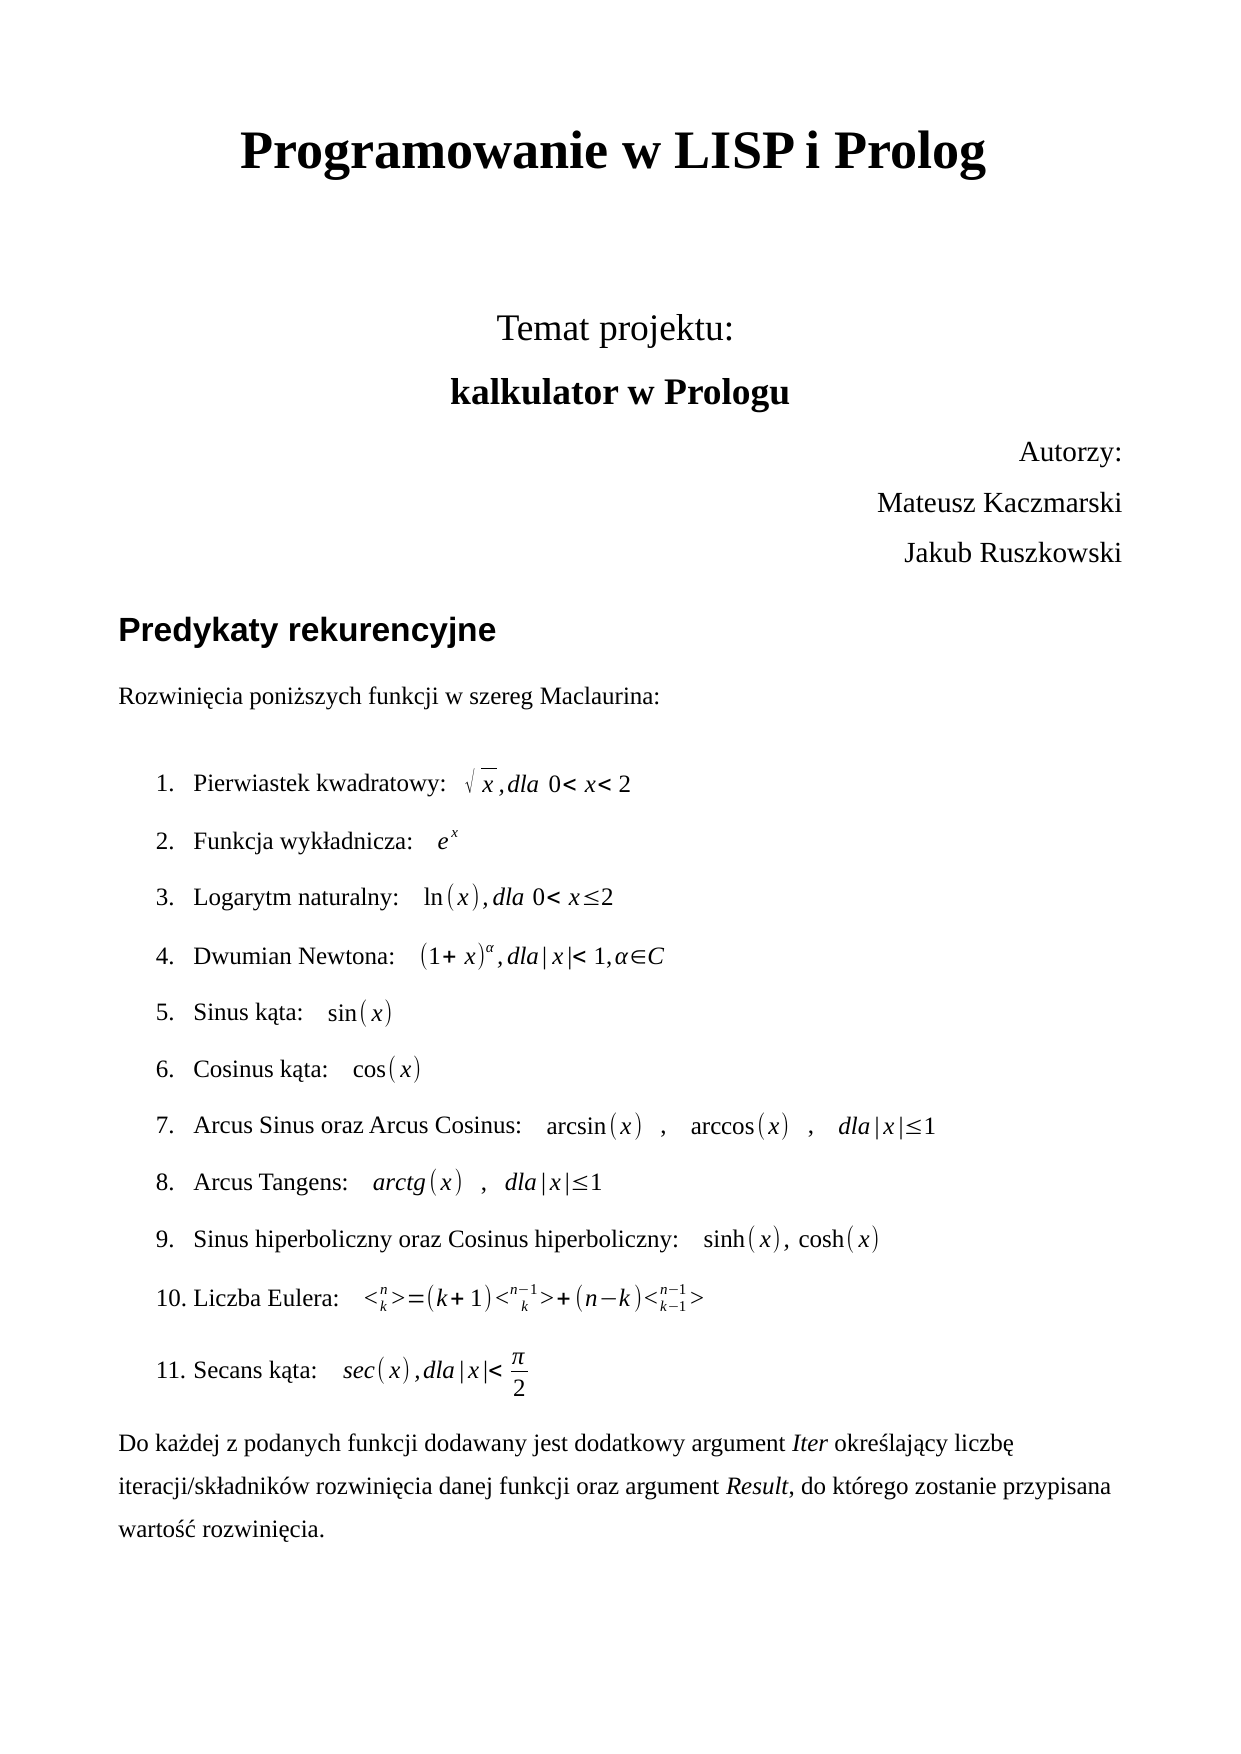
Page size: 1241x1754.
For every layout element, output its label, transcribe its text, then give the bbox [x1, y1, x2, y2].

list Funkcja wykładnicza: [156, 824, 1122, 855]
list Cosinus kąta: [156, 1054, 1122, 1084]
list Pierwiastek kwadratowy: [156, 767, 1122, 797]
list Dwumian Newtona: [156, 938, 1122, 971]
list Arcus Sinus oraz Arcus Cosinus: , , [156, 1111, 1122, 1140]
text Temat projektu: [118, 305, 1122, 348]
list Sinus kąta: [156, 997, 1122, 1027]
list Secans kąta: [156, 1342, 1122, 1401]
list Sinus hiperboliczny oraz Cosinus hiperboliczny: [156, 1224, 1122, 1253]
text Mateusz Kaczmarski [118, 485, 1122, 518]
text Autorzy: [118, 434, 1122, 468]
subtitle Predykaty rekurencyjne [118, 610, 1122, 649]
text Jakub Ruszkowski [118, 535, 1122, 568]
list Logarytm naturalny: [156, 882, 1122, 912]
list Arcus Tangens: , [156, 1167, 1122, 1197]
text Rozwinięcia poniższych funkcji w szereg Maclaurina: [118, 681, 1122, 709]
text Programowanie w LISP i Prolog [118, 118, 1122, 180]
text Do każdej z podanych funkcji dodawany jest dodatkowy argument Iter określający liczbę iteracji/składników rozwinięcia danej funkcji oraz argument Result, do którego zostanie przypisana wartość rozwinięcia. [118, 1428, 1122, 1543]
text kalkulator w Prologu [118, 370, 1122, 413]
list Liczba Eulera: [156, 1280, 1122, 1315]
